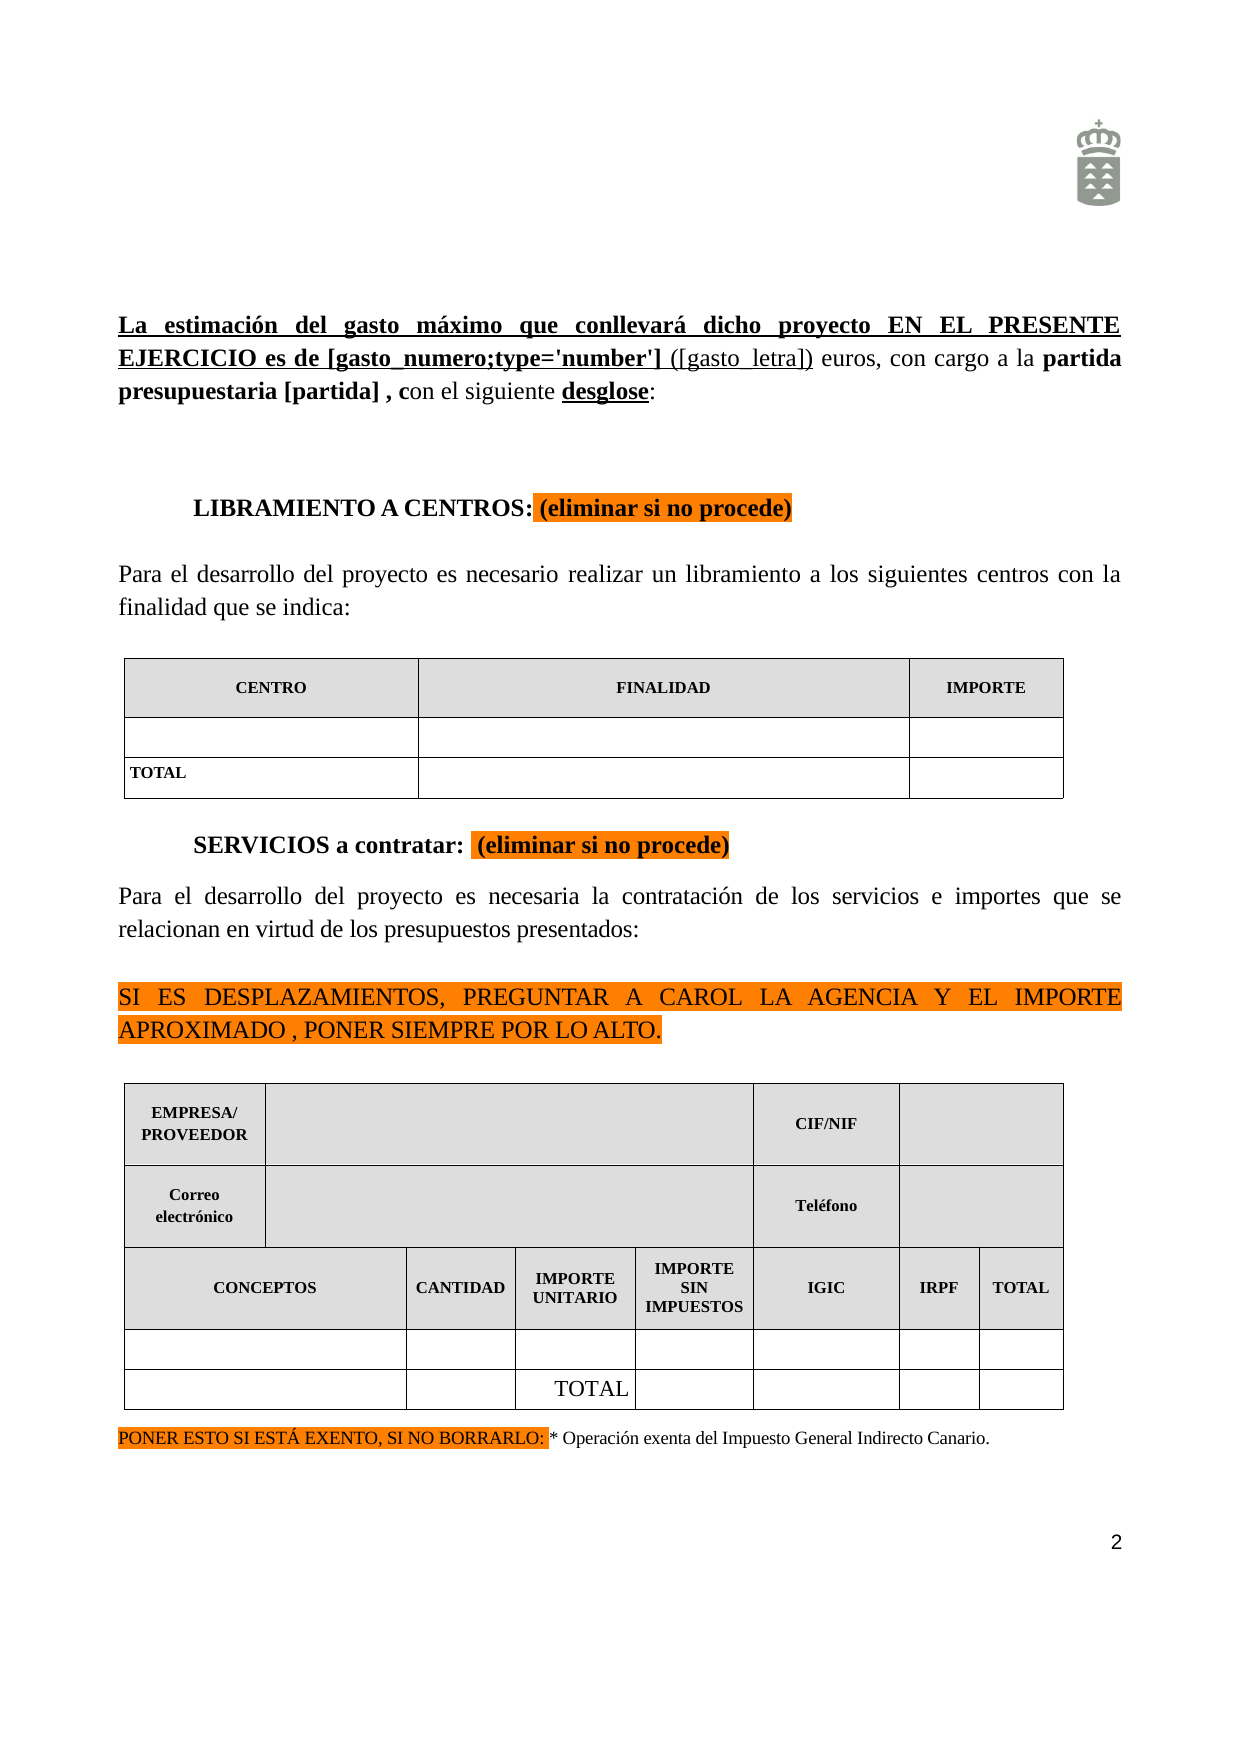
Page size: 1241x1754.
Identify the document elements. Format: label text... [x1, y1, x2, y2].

table_cell [266, 1166, 753, 1247]
table_cell TOTAL [980, 1248, 1063, 1329]
table_cell TOTAL [125, 758, 418, 797]
table_cell [407, 1370, 515, 1409]
table_cell [900, 1370, 979, 1409]
table_cell [980, 1370, 1063, 1409]
table_cell IMPORTE UNITARIO [516, 1248, 635, 1329]
table_cell [125, 1330, 406, 1369]
table_cell CONCEPTOS [125, 1248, 406, 1329]
table_cell [407, 1330, 515, 1369]
table_header [900, 1084, 1063, 1164]
list SERVICIOS a contratar: (eliminar si no procede) [156, 831, 1122, 859]
table_cell IGIC [754, 1248, 899, 1329]
table_cell [910, 718, 1063, 757]
table_cell Correo electrónico [125, 1166, 265, 1247]
table_cell TOTAL [516, 1370, 635, 1409]
table_header EMPRESA/PROVEEDOR [125, 1084, 265, 1164]
table_cell [900, 1166, 1063, 1247]
text Para el desarrollo del proyecto es necesario realizar un libramiento a los siguientes centros con la finalidad que se indica: [118, 559, 1122, 621]
table_header FINALIDAD [419, 659, 909, 717]
table_cell [980, 1330, 1063, 1369]
table_header CIF/NIF [754, 1084, 899, 1164]
table_cell CANTIDAD [407, 1248, 515, 1329]
table_cell [125, 1370, 406, 1409]
table_cell [636, 1370, 753, 1409]
table_cell IMPORTE SIN IMPUESTOS [636, 1248, 753, 1329]
table_header CENTRO [125, 659, 418, 717]
text PONER ESTO SI ESTÁ EXENTO, SI NO BORRARLO: * Operación exenta del Impuesto General Indirecto Canario. [118, 1427, 1122, 1449]
table_cell [419, 758, 909, 797]
table_cell [516, 1330, 635, 1369]
table_cell [910, 758, 1063, 797]
table_cell IRPF [900, 1248, 979, 1329]
table_header IMPORTE [910, 659, 1063, 717]
table_cell [754, 1370, 899, 1409]
table_header [266, 1084, 753, 1164]
table_cell Teléfono [754, 1166, 899, 1247]
text La estimación del gasto máximo que conllevará dicho proyecto EN EL PRESENTE EJERCICIO es de [gasto_numero;type='number'] ([gasto_letra]) euros, con cargo a la partida presupuestaria [partida] , con el siguiente desglose: [118, 310, 1122, 405]
table_cell [419, 718, 909, 757]
table_cell [754, 1330, 899, 1369]
table_cell [636, 1330, 753, 1369]
table_cell [900, 1330, 979, 1369]
list LIBRAMIENTO A CENTROS: (eliminar si no procede) [156, 493, 1122, 522]
text SI ES DESPLAZAMIENTOS, PREGUNTAR A CAROL LA AGENCIA Y EL IMPORTE APROXIMADO , PONER SIEMPRE POR LO ALTO. [118, 982, 1122, 1044]
text Para el desarrollo del proyecto es necesaria la contratación de los servicios e importes que se relacionan en virtud de los presupuestos presentados: [118, 881, 1122, 943]
table_cell [125, 718, 418, 757]
picture [1076, 119, 1121, 206]
